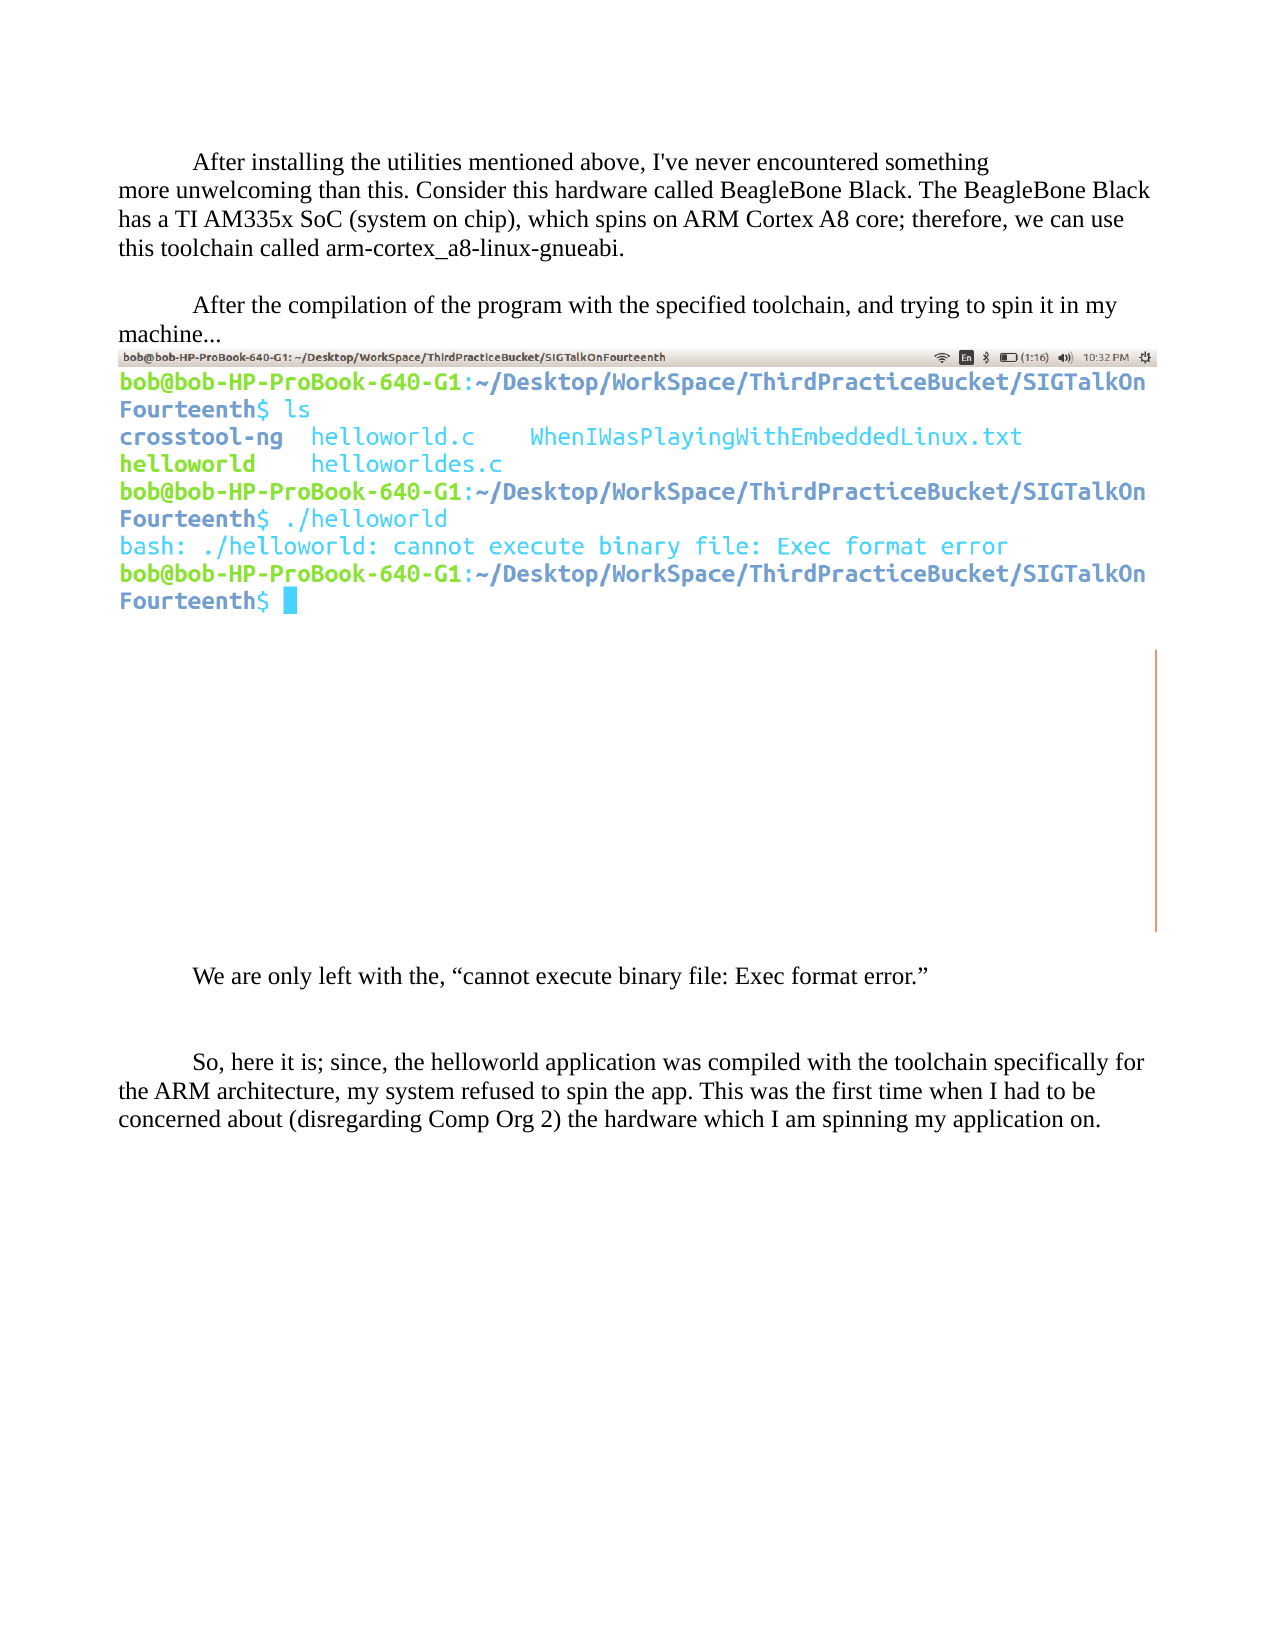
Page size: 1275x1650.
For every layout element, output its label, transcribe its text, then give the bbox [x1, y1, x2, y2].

text So, here it is; since, the helloworld application was compiled with the toolchain specifically for the ARM architecture, my system refused to spin the app. This was the first time when I had to be concerned about (disregarding Comp Org 2) the hardware which I am spinning my application on. [118, 1047, 1157, 1133]
text more unwelcoming than this. Consider this hardware called BeagleBone Black. The BeagleBone Black has a TI AM335x SoC (system on chip), which spins on ARM Cortex A8 core; therefore, we can use this toolchain called arm-cortex_a8-linux-gnueabi. [118, 176, 1157, 262]
picture [118, 348, 1157, 932]
text After the compilation of the program with the specified toolchain, and trying to spin it in my machine... [118, 291, 1157, 348]
text We are only left with the, “cannot execute binary file: Exec format error.” [118, 961, 1157, 989]
text After installing the utilities mentioned above, I've never encountered something [118, 147, 1157, 176]
